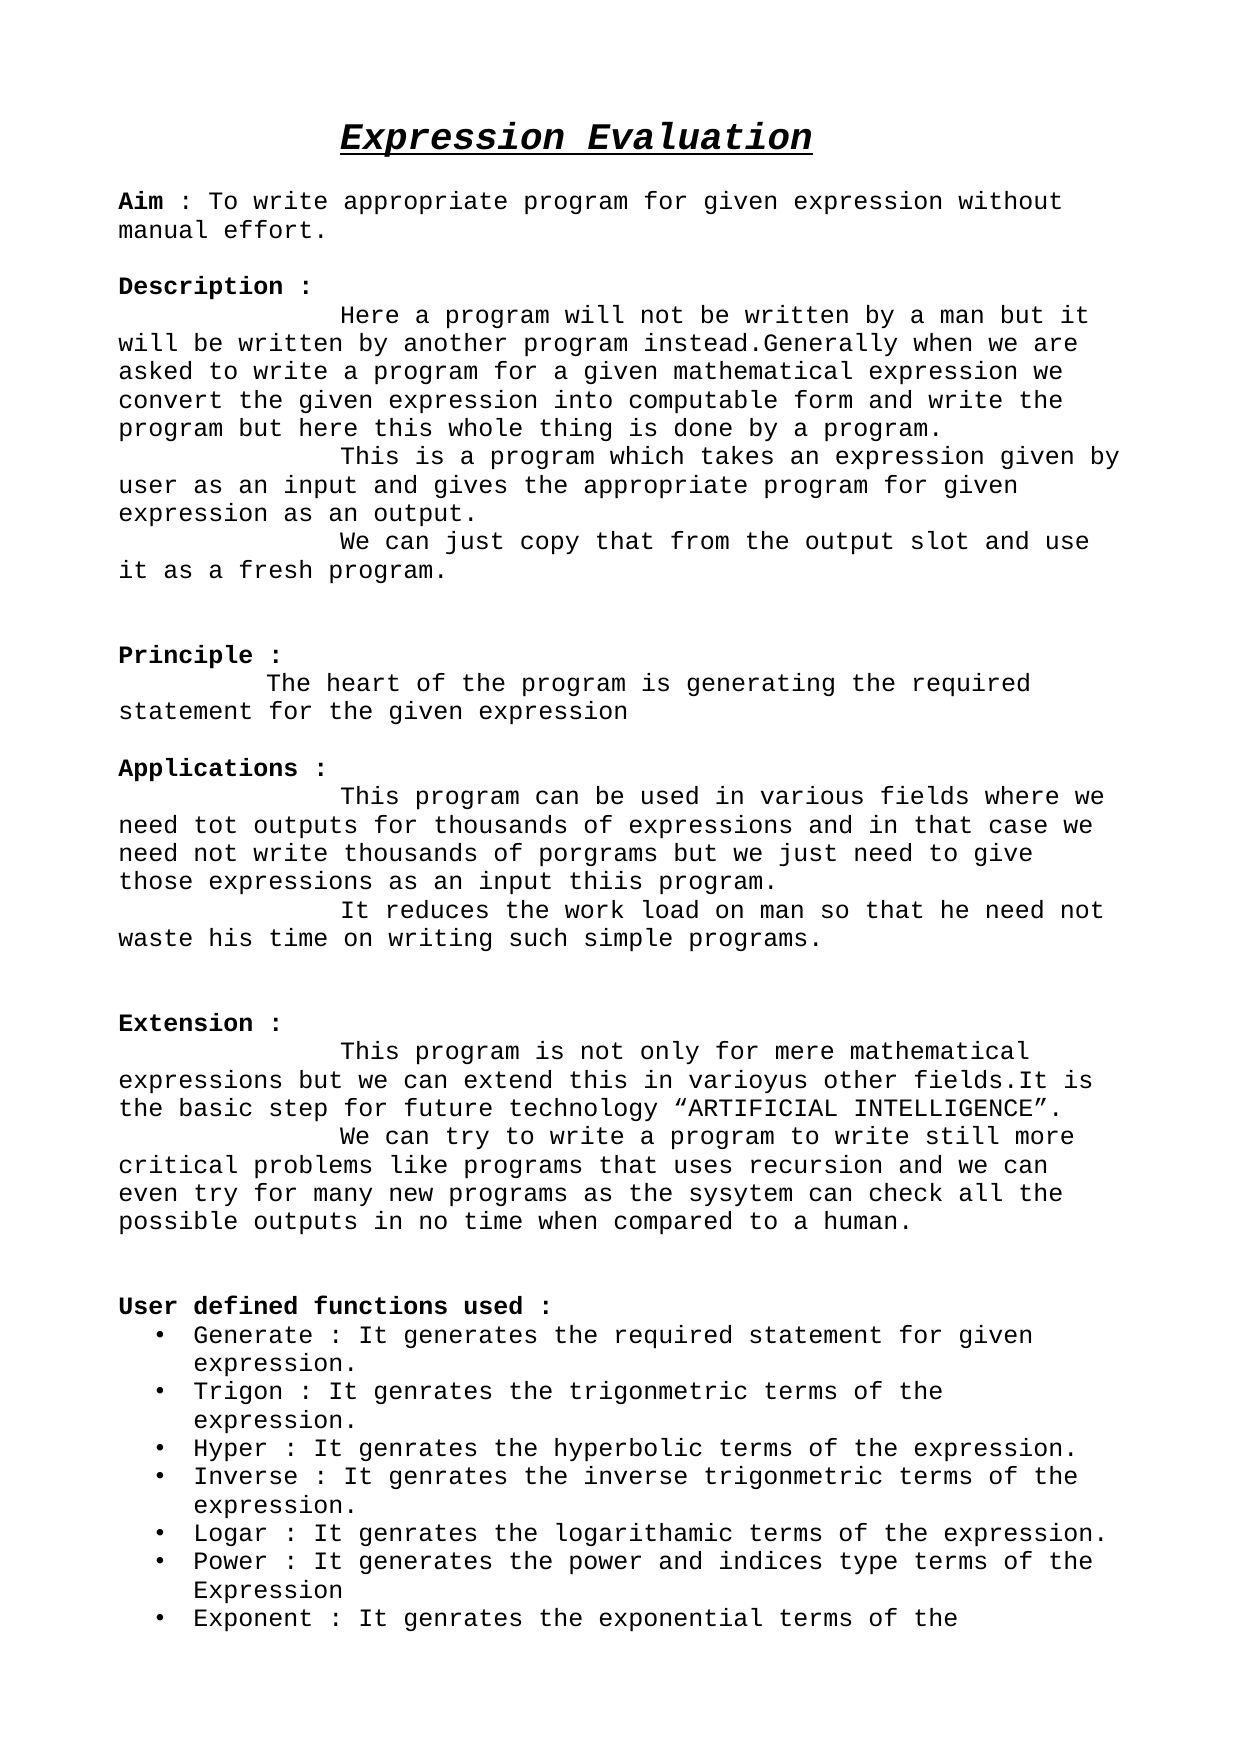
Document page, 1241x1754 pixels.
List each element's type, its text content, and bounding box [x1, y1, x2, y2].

text Aim : To write appropriate program for given expression without manual effort. [118, 189, 1122, 246]
list Exponent : It genrates the exponential terms of the [156, 1606, 1122, 1634]
text User defined functions used : [118, 1294, 1122, 1322]
text This is a program which takes an expression given by user as an input and gives the appropriate program for given expression as an output. [118, 444, 1122, 529]
text We can just copy that from the output slot and use it as a fresh program. [118, 529, 1122, 586]
text Here a program will not be written by a man but it will be written by another program instead.Generally when we are asked to write a program for a given mathematical expression we convert the given expression into computable form and write the program but here this whole thing is done by a program. [118, 302, 1122, 444]
text This program can be used in various fields where we need tot outputs for thousands of expressions and in that case we need not write thousands of porgrams but we just need to give those expressions as an input thiis program. [118, 784, 1122, 897]
text Expression Evaluation [118, 118, 1122, 161]
list Generate : It generates the required statement for given expression. [156, 1322, 1122, 1379]
list Trigon : It genrates the trigonmetric terms of the expression. [156, 1379, 1122, 1436]
text Extension : [118, 1011, 1122, 1039]
text This program is not only for mere mathematical expressions but we can extend this in varioyus other fields.It is the basic step for future technology “ARTIFICIAL INTELLIGENCE”. [118, 1039, 1122, 1124]
text Description : [118, 274, 1122, 302]
list Inverse : It genrates the inverse trigonmetric terms of the expression. [156, 1464, 1122, 1521]
list Power : It generates the power and indices type terms of the Expression [156, 1549, 1122, 1606]
text Applications : [118, 756, 1122, 784]
text We can try to write a program to write still more critical problems like programs that uses recursion and we can even try for many new programs as the sysytem can check all the possible outputs in no time when compared to a human. [118, 1124, 1122, 1237]
list Logar : It genrates the logarithamic terms of the expression. [156, 1521, 1122, 1549]
text Principle : [118, 642, 1122, 671]
text The heart of the program is generating the required statement for the given expression [118, 671, 1122, 727]
text It reduces the work load on man so that he need not waste his time on writing such simple programs. [118, 897, 1122, 954]
list Hyper : It genrates the hyperbolic terms of the expression. [156, 1436, 1122, 1464]
